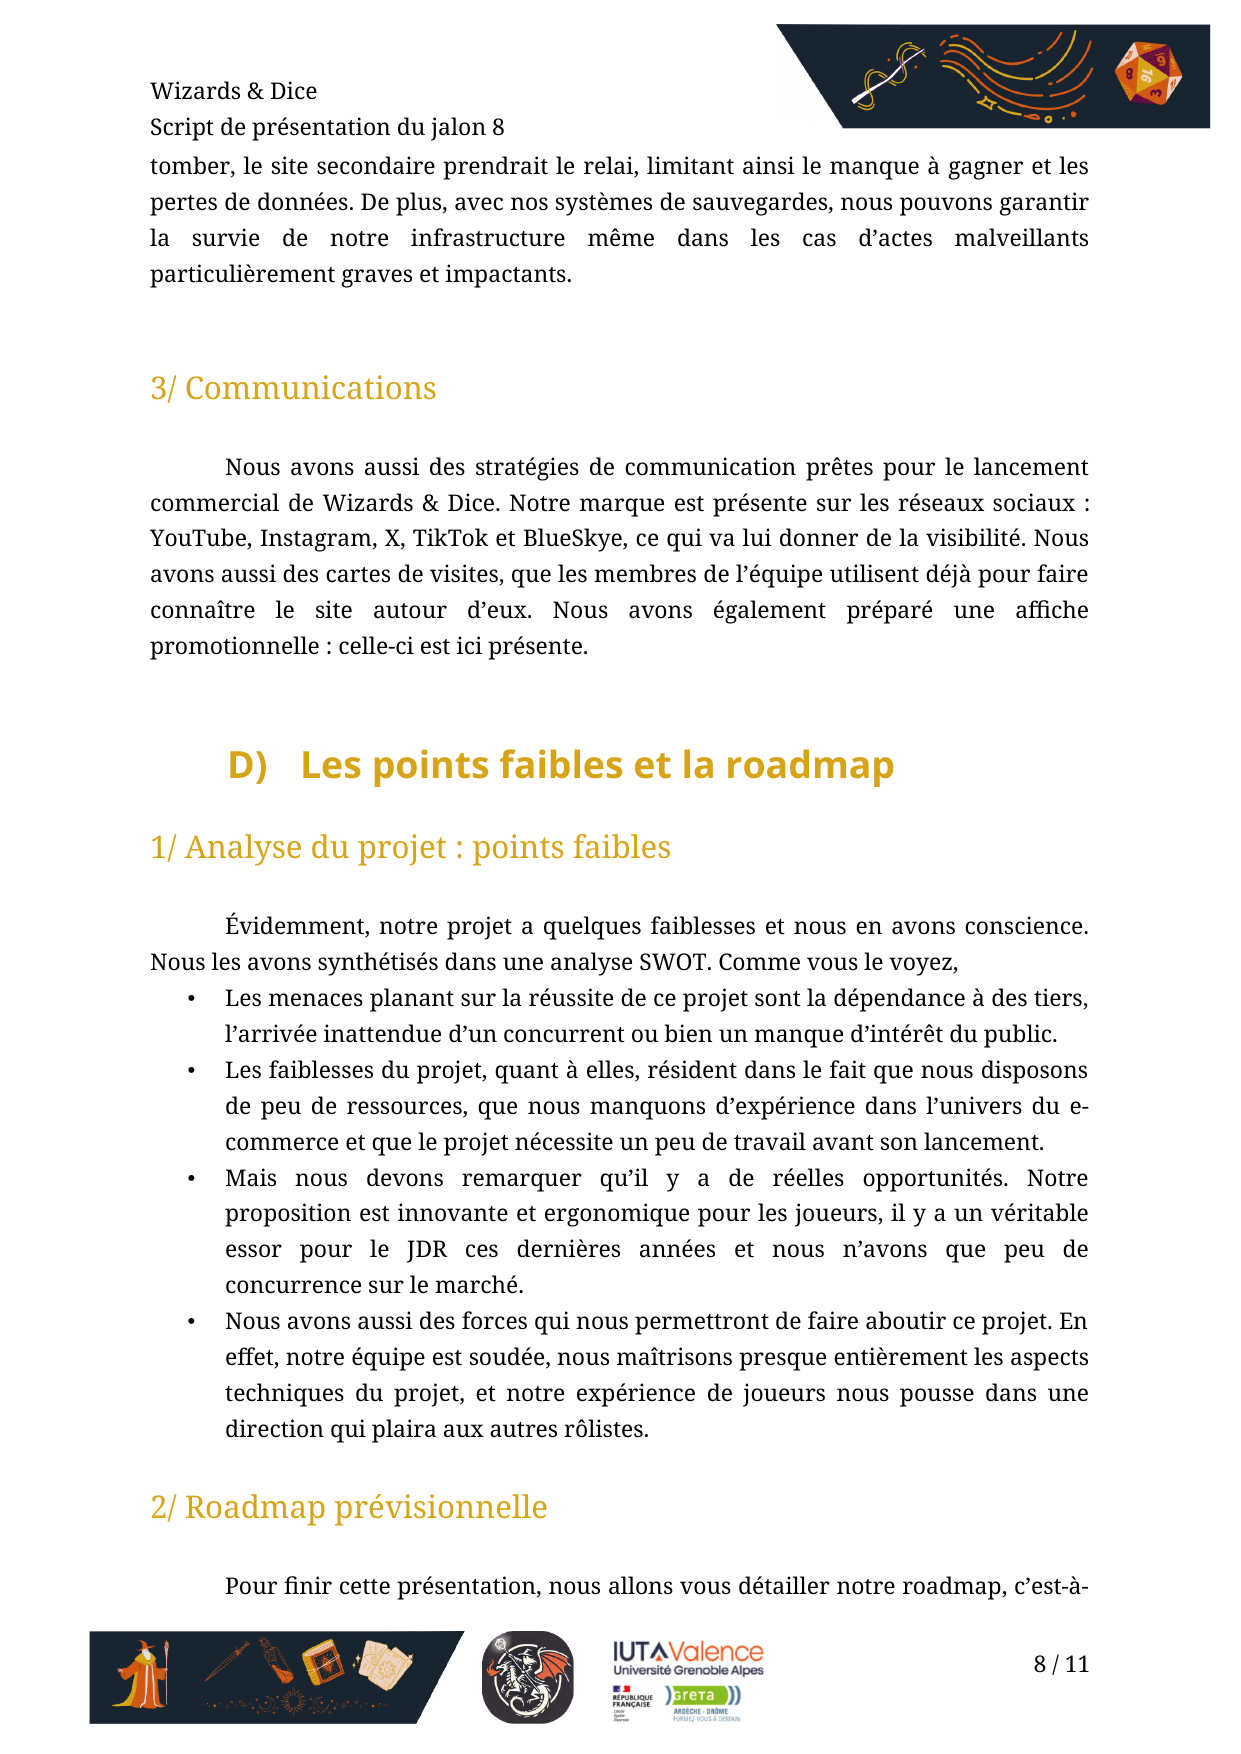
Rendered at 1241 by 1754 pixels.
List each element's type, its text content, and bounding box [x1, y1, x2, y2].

list Les faiblesses du projet, quant à elles, résident dans le fait que nous disposons de peu de ressources, que nous manquons d’expérience dans l’univers du e-commerce et que le projet nécessite un peu de travail avant son lancement. [187, 1054, 1090, 1157]
subtitle Communications [150, 366, 1090, 408]
text Nous avons aussi des stratégies de communication prêtes pour le lancement commercial de Wizards & Dice. Notre marque est présente sur les réseaux sociaux : YouTube, Instagram, X, TikTok et BlueSkye, ce qui va lui donner de la visibilité. Nous avons aussi des cartes de visites, que les membres de l’équipe utilisent déjà pour faire connaître le site autour d’eux. Nous avons également préparé une affiche promotionnelle : celle-ci est ici présente. [150, 451, 1090, 661]
subtitle Analyse du projet : points faibles [150, 825, 1090, 868]
list Nous avons aussi des forces qui nous permettront de faire aboutir ce projet. En effet, notre équipe est soudée, nous maîtrisons presque entièrement les aspects techniques du projet, et notre expérience de joueurs nous pousse dans une direction qui plaira aux autres rôlistes. [187, 1305, 1090, 1444]
text Pour finir cette présentation, nous allons vous détailler notre roadmap, c’est-à- [150, 1570, 1090, 1601]
subtitle Les points faibles et la roadmap [227, 738, 1090, 789]
list Les menaces planant sur la réussite de ce projet sont la dépendance à des tiers, l’arrivée inattendue d’un concurrent ou bien un manque d’intérêt du public. [187, 982, 1090, 1049]
picture [81, 1620, 788, 1733]
list Mais nous devons remarquer qu’il y a de réelles opportunités. Notre proposition est innovante et ergonomique pour les joueurs, il y a un véritable essor pour le JDR ces dernières années et nous n’avons que peu de concurrence sur le marché. [187, 1161, 1090, 1301]
text tomber, le site secondaire prendrait le relai, limitant ainsi le manque à gagner et les pertes de données. De plus, avec nos systèmes de sauvegardes, nous pouvons garantir la survie de notre infrastructure même dans les cas d’actes malveillants particulièrement graves et impactants. [150, 150, 1090, 289]
picture [771, 21, 1218, 131]
text Évidemment, notre projet a quelques faiblesses et nous en avons conscience. Nous les avons synthétisés dans une analyse SWOT. Comme vous le voyez, [150, 910, 1090, 977]
subtitle Roadmap prévisionnelle [150, 1485, 1090, 1527]
